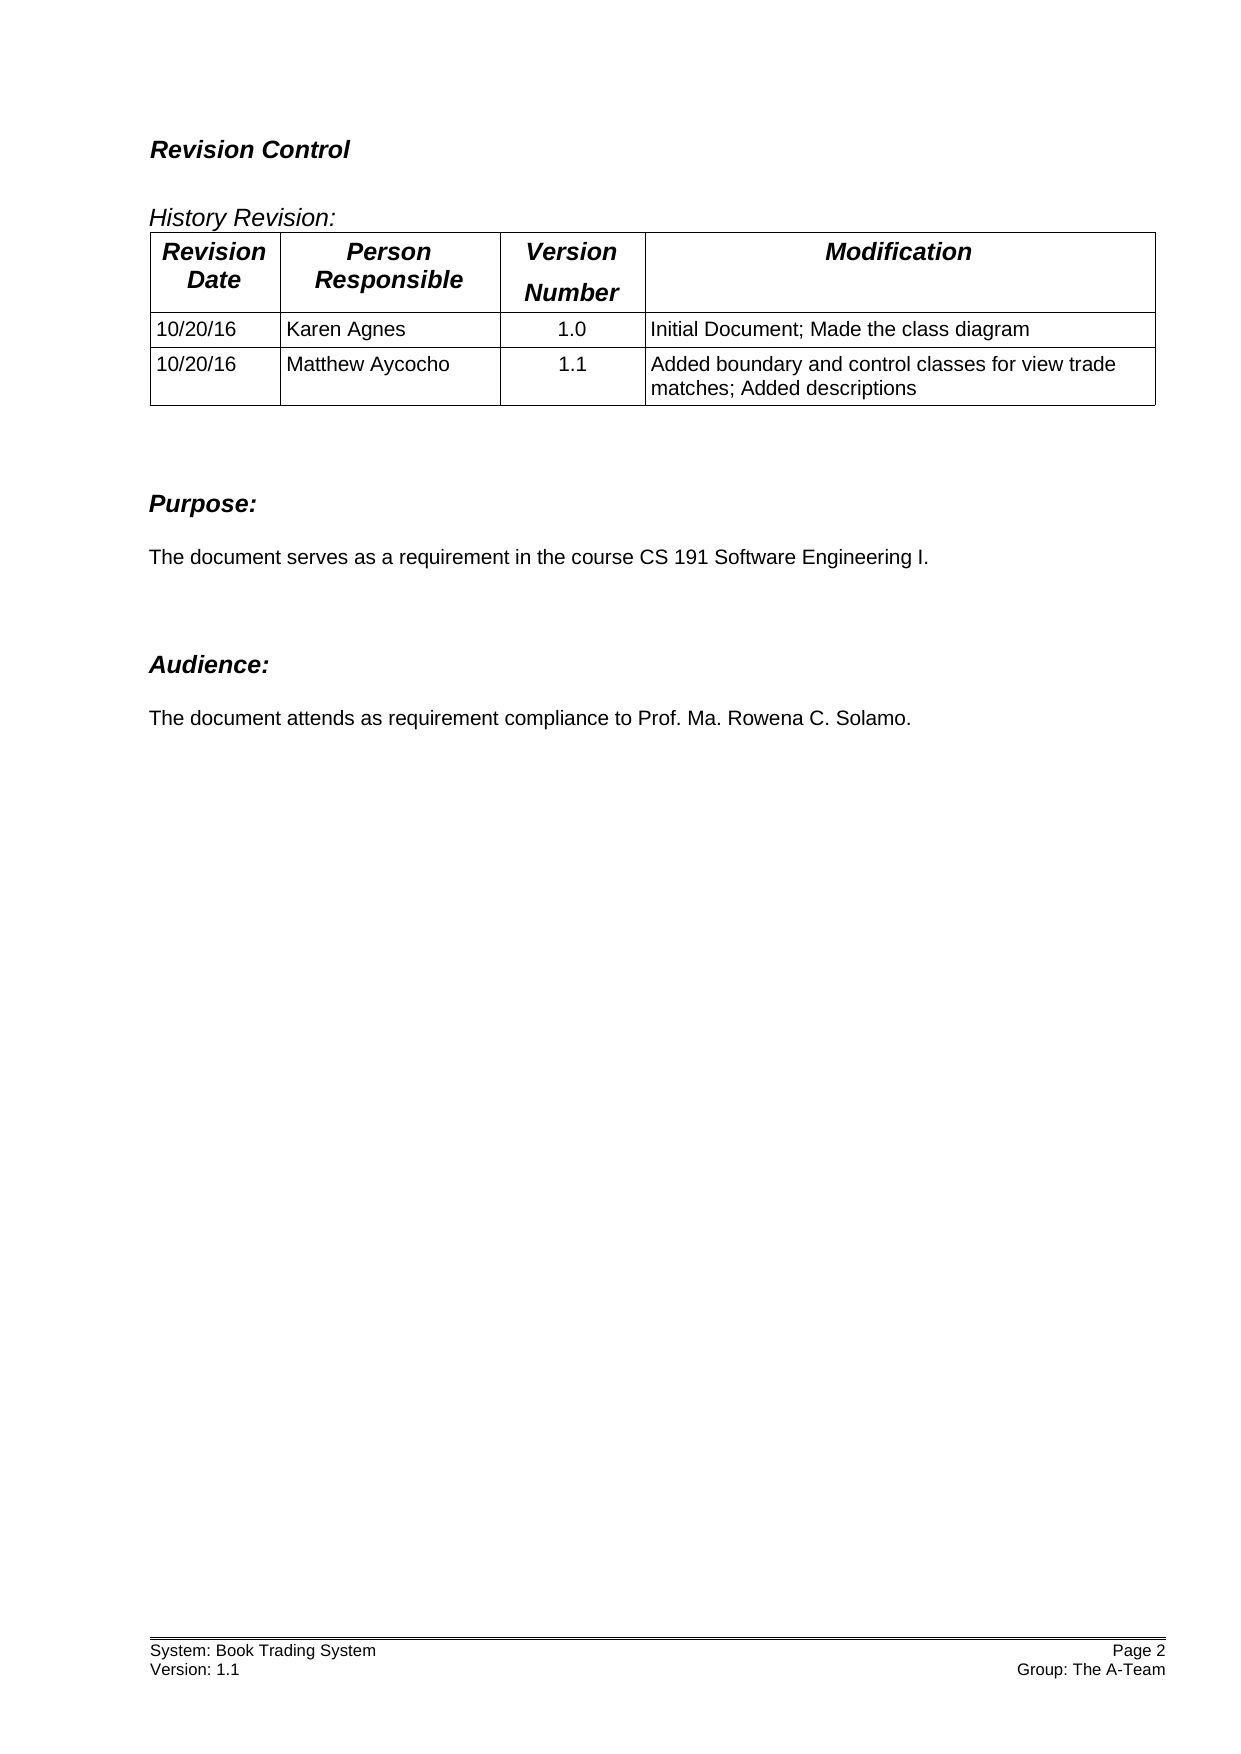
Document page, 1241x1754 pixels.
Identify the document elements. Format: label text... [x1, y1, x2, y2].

table_header Modification [646, 233, 1155, 312]
subtitle Revision Control [150, 136, 1166, 164]
table_cell 1.0 [501, 313, 645, 347]
table_cell 10/20/16 [151, 313, 280, 347]
table_cell Karen Agnes [281, 313, 500, 347]
table_cell 1.1 [501, 348, 645, 405]
table_cell Matthew Aycocho [281, 348, 500, 405]
table_cell Added boundary and control classes for view trade matches; Added descriptions [646, 348, 1155, 405]
table_header Version Number [501, 233, 645, 312]
text Audience: [148, 651, 1166, 679]
table_cell Initial Document; Made the class diagram [646, 313, 1155, 347]
table_cell 10/20/16 [151, 348, 280, 405]
text History Revision: [148, 204, 1166, 232]
subtitle The document attends as requirement compliance to Prof. Ma. Rowena C. Solamo. [148, 707, 1166, 730]
text Purpose: [148, 489, 1166, 517]
table_header Person Responsible [281, 233, 500, 312]
subtitle The document serves as a requirement in the course CS 191 Software Engineering I. [148, 545, 1166, 568]
table_header Revision Date [151, 233, 280, 312]
